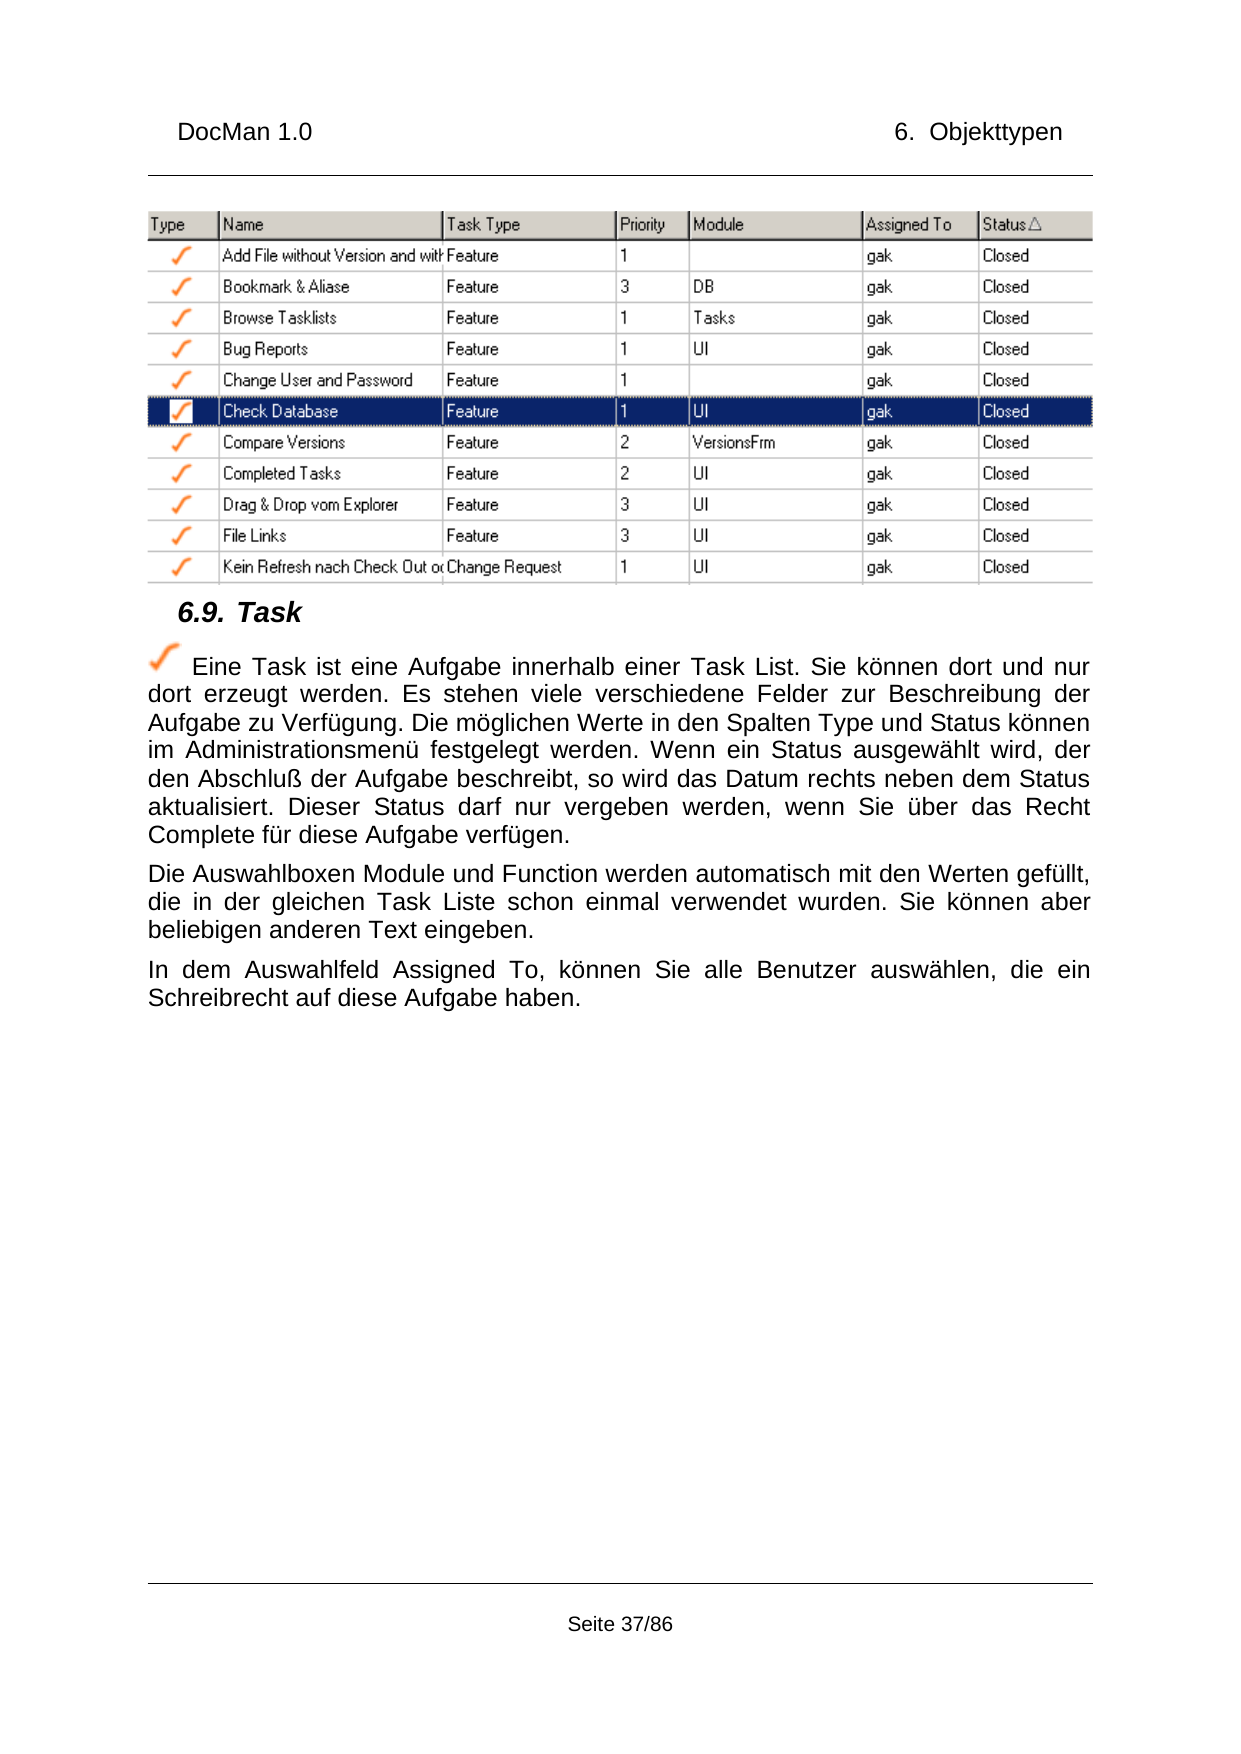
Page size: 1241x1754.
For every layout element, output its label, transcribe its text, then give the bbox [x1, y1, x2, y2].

text Die Auswahlboxen Module und Function werden automatisch mit den Werten gefüllt, die in der gleichen Task Liste schon einmal verwendet wurden. Sie können aber beliebigen anderen Text eingeben. [148, 860, 1093, 944]
text Eine Task ist eine Aufgabe innerhalb einer Task List. Sie können dort und nur dort erzeugt werden. Es stehen viele verschiedene Felder zur Beschreibung der Aufgabe zu Verfügung. Die möglichen Werte in den Spalten Type und Status können im Administrationsmenü festgelegt werden. Wenn ein Status ausgewählt wird, der den Abschluß der Aufgabe beschreibt, so wird das Datum rechts neben dem Status aktualisiert. Dieser Status darf nur vergeben werden, wenn Sie über das Recht Complete für diese Aufgabe verfügen. [148, 641, 1093, 848]
text In dem Auswahlfeld Assigned To, können Sie alle Benutzer auswählen, die ein Schreibrecht auf diese Aufgabe haben. [148, 956, 1093, 1012]
picture [147, 211, 1093, 585]
subtitle Task [177, 596, 1093, 629]
picture [147, 640, 182, 675]
